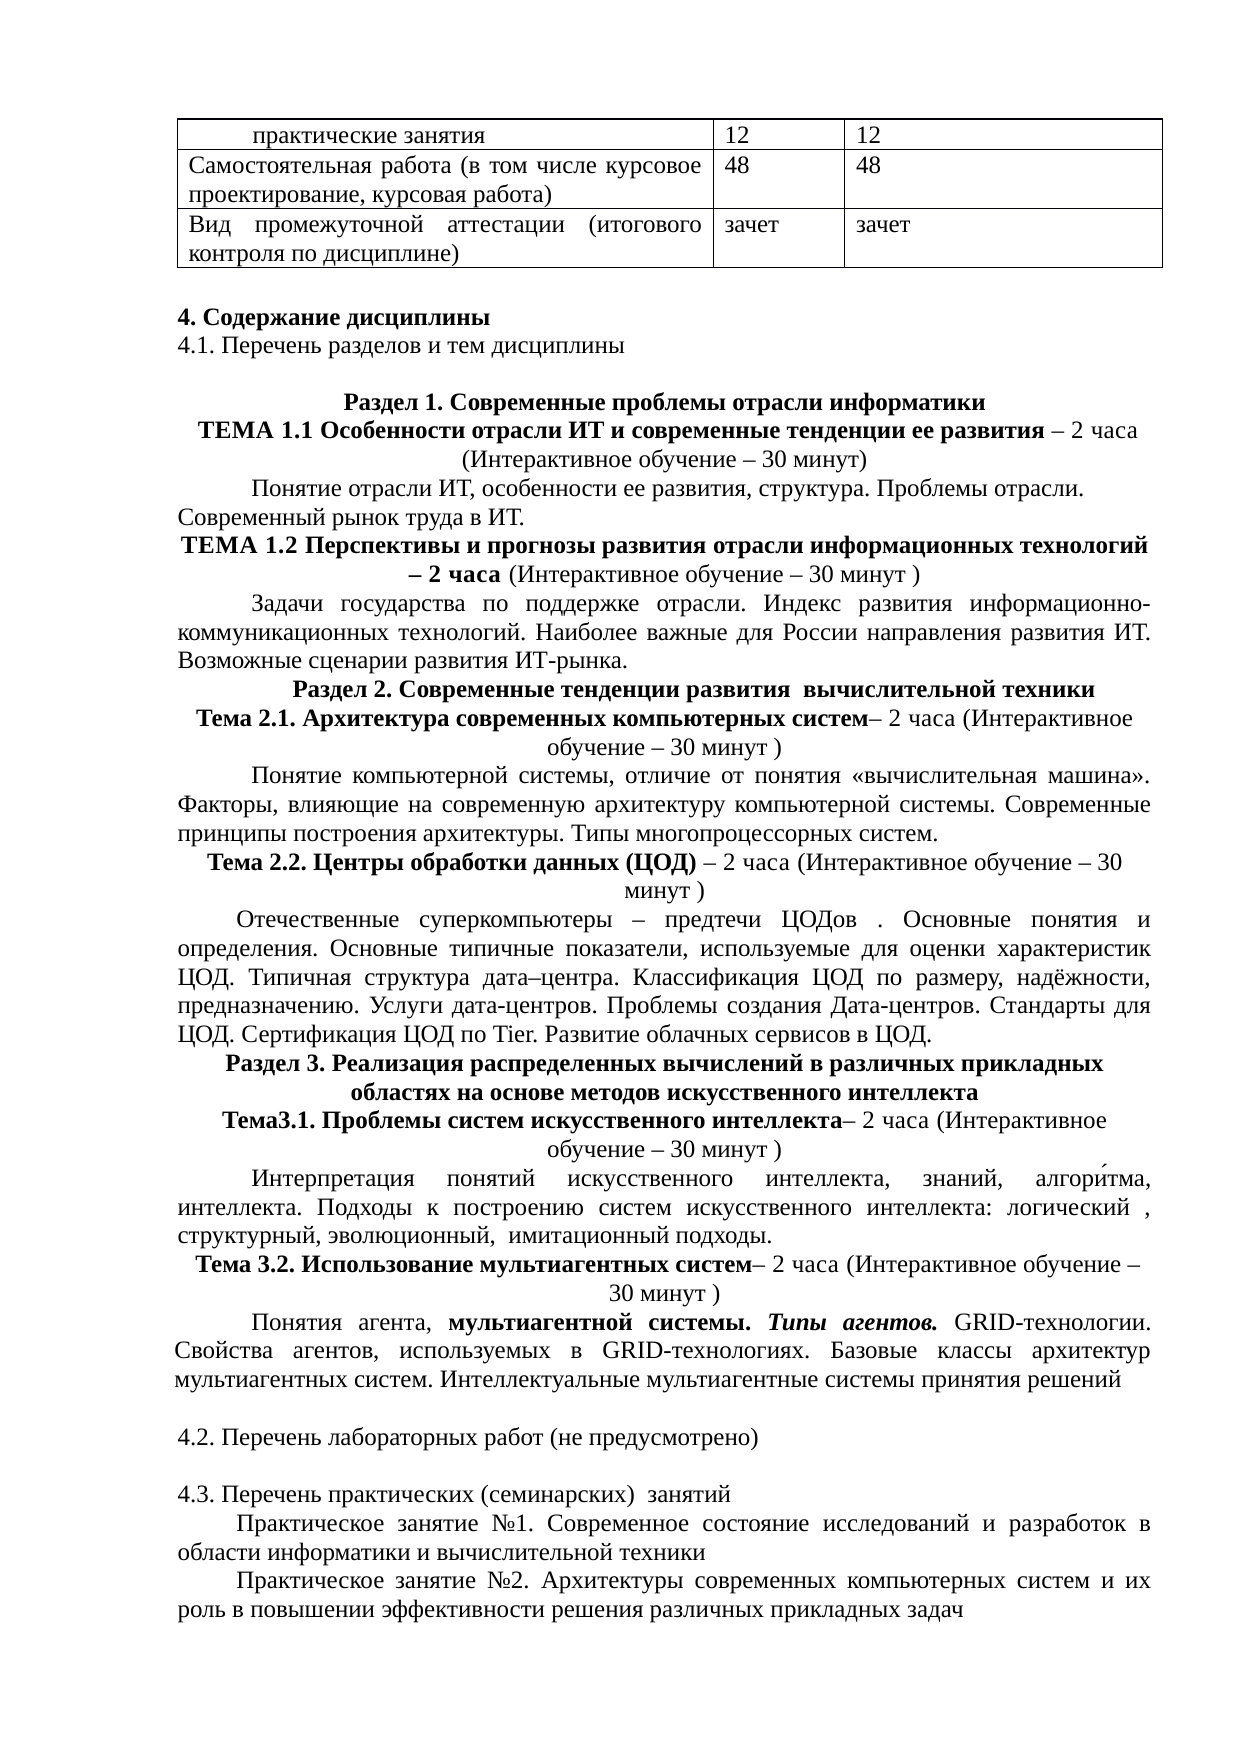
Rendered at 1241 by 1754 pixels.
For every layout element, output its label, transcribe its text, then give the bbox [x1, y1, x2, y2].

table_cell практические занятия [178, 120, 713, 148]
text Понятие компьютерной системы, отличие от понятия «вычислительная машина». Факторы, влияющие на современную архитектуру компьютерной системы. Современные принципы построения архитектуры. Типы многопроцессорных систем. [177, 761, 1152, 847]
text 4.1. Перечень разделов и тем дисциплины [177, 330, 1152, 359]
text 4. Содержание дисциплины [177, 302, 1152, 330]
table_cell 48 [714, 150, 844, 207]
text Тема3.1. Проблемы систем искусственного интеллекта– 2 часа (Интерактивное обучение – 30 минут ) [177, 1106, 1152, 1163]
table_cell Самостоятельная работа (в том числе курсовое проектирование, курсовая работа) [178, 150, 713, 207]
text Практическое занятие №1. Современное состояние исследований и разработок в области информатики и вычислительной техники [177, 1508, 1152, 1566]
text ТЕМА 1.2 Перспективы и прогнозы развития отрасли информационных технологий – 2 часа (Интерактивное обучение – 30 минут ) [177, 531, 1152, 588]
text Тема 2.1. Архитектура современных компьютерных систем– 2 часа (Интерактивное обучение – 30 минут ) [177, 703, 1152, 761]
text Раздел 2. Современные тенденции развития вычислительной техники [236, 674, 1152, 703]
table_cell зачет [714, 209, 844, 267]
text Понятия агента, мультиагентной системы. Типы агентов. GRID-технологии. Свойства агентов, используемых в GRID-технологиях. Базовые классы архитектур мультиагентных систем. Интеллектуальные мультиагентные системы принятия решений [174, 1307, 1152, 1393]
text Практическое занятие №2. Архитектуры современных компьютерных систем и их роль в повышении эффективности решения различных прикладных задач [177, 1566, 1152, 1623]
text Тема 2.2. Центры обработки данных (ЦОД) – 2 часа (Интерактивное обучение – 30 минут ) [177, 847, 1152, 904]
table_cell 48 [845, 150, 1162, 207]
table_cell 12 [714, 120, 844, 148]
text Тема 3.2. Использование мультиагентных систем– 2 часа (Интерактивное обучение – 30 минут ) [177, 1249, 1152, 1307]
text 4.2. Перечень лабораторных работ (не предусмотрено) [177, 1422, 1152, 1451]
table_cell зачет [845, 209, 1162, 267]
text 4.3. Перечень практических (семинарских) занятий [177, 1479, 1152, 1508]
text Раздел 3. Реализация распределенных вычислений в различных прикладных областях на основе методов искусственного интеллекта [177, 1048, 1152, 1106]
text Раздел 1. Современные проблемы отрасли информатики [177, 387, 1152, 416]
text Отечественные суперкомпьютеры – предтечи ЦОДов . Основные понятия и определения. Основные типичные показатели, используемые для оценки характеристик ЦОД. Типичная структура дата–центра. Классификация ЦОД по размеру, надёжности, предназначению. Услуги дата-центров. Проблемы создания Дата-центров. Стандарты для ЦОД. Сертификация ЦОД по Tier. Развитие облачных сервисов в ЦОД. [177, 904, 1152, 1048]
table_cell Вид промежуточной аттестации (итогового контроля по дисциплине) [178, 209, 713, 267]
text ТЕМА 1.1 Особенности отрасли ИТ и современные тенденции ее развития – 2 часа (Интерактивное обучение – 30 минут) [177, 416, 1152, 473]
table_cell 12 [845, 120, 1162, 148]
text Задачи государства по поддержке отрасли. Индекс развития информационно-коммуникационных технологий. Наиболее важные для России направления развития ИТ. Возможные сценарии развития ИТ-рынка. [177, 588, 1152, 674]
text Понятие отрасли ИТ, особенности ее развития, структура. Проблемы отрасли. Современный рынок труда в ИТ. [177, 473, 1152, 531]
text Интерпретация понятий искусственного интеллекта, знаний, алгори́тма, интеллекта. Подходы к построению систем искусственного интеллекта: логический , структурный, эволюционный, имитационный подходы. [177, 1163, 1152, 1249]
